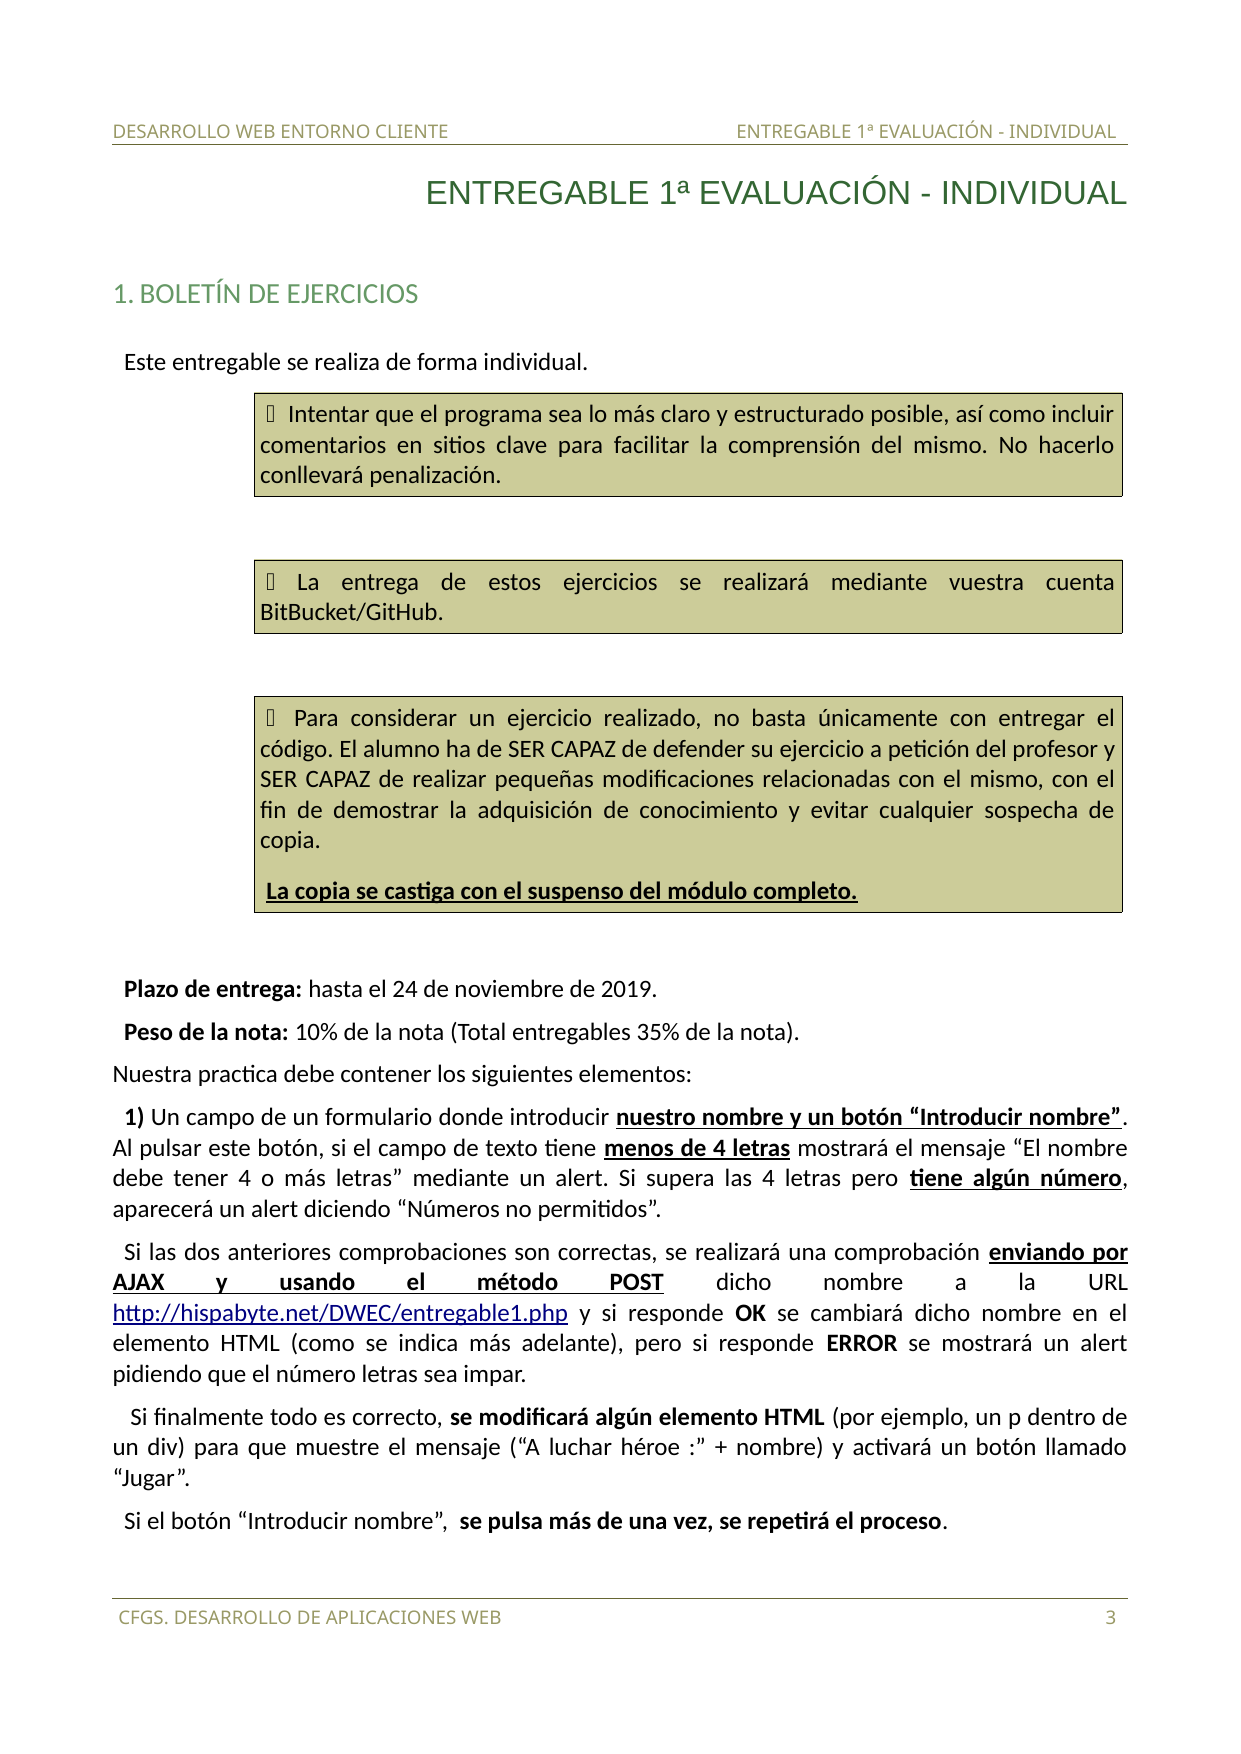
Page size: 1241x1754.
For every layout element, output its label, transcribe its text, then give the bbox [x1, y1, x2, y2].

subtitle Boletín de ejercicios [112, 275, 1128, 311]
text  La entrega de estos ejercicios se realizará mediante vuestra cuenta BitBucket/GitHub. [255, 561, 1122, 633]
text Nuestra practica debe contener los siguientes elementos: [112, 1058, 1128, 1089]
text Si el botón “Introducir nombre”, se pulsa más de una vez, se repetirá el proceso. [112, 1505, 1128, 1535]
text Este entregable se realiza de forma individual. [112, 347, 1128, 377]
text Entregable 1ª Evaluación - Individual [112, 173, 1128, 212]
text  Para considerar un ejercicio realizado, no basta únicamente con entregar el código. El alumno ha de SER CAPAZ de defender su ejercicio a petición del profesor y SER CAPAZ de realizar pequeñas modificaciones relacionadas con el mismo, con el fin de demostrar la adquisición de conocimiento y evitar cualquier sospecha de copia. [255, 697, 1122, 855]
text Peso de la nota: 10% de la nota (Total entregables 35% de la nota). [112, 1016, 1128, 1046]
text Si las dos anteriores comprobaciones son correctas, se realizará una comprobación enviando por AJAX y usando el método POST dicho nombre a la URL http://hispabyte.net/DWEC/entregable1.php y si responde OK se cambiará dicho nombre en el elemento HTML (como se indica más adelante), pero si responde ERROR se mostrará un alert pidiendo que el número letras sea impar. [112, 1236, 1128, 1388]
text 1) Un campo de un formulario donde introducir nuestro nombre y un botón “Introducir nombre”. Al pulsar este botón, si el campo de texto tiene menos de 4 letras mostrará el mensaje “El nombre debe tener 4 o más letras” mediante un alert. Si supera las 4 letras pero tiene algún número, aparecerá un alert diciendo “Números no permitidos”. [112, 1101, 1128, 1223]
text Si finalmente todo es correcto, se modificará algún elemento HTML (por ejemplo, un p dentro de un div) para que muestre el mensaje (“A luchar héroe :” + nombre) y activará un botón llamado “Jugar”. [112, 1401, 1128, 1492]
text La copia se castiga con el suspenso del módulo completo. [255, 869, 1122, 912]
text Plazo de entrega: hasta el 24 de noviembre de 2019. [112, 973, 1128, 1003]
text  Intentar que el programa sea lo más claro y estructurado posible, así como incluir comentarios en sitios clave para facilitar la comprensión del mismo. No hacerlo conllevará penalización. [255, 394, 1122, 496]
